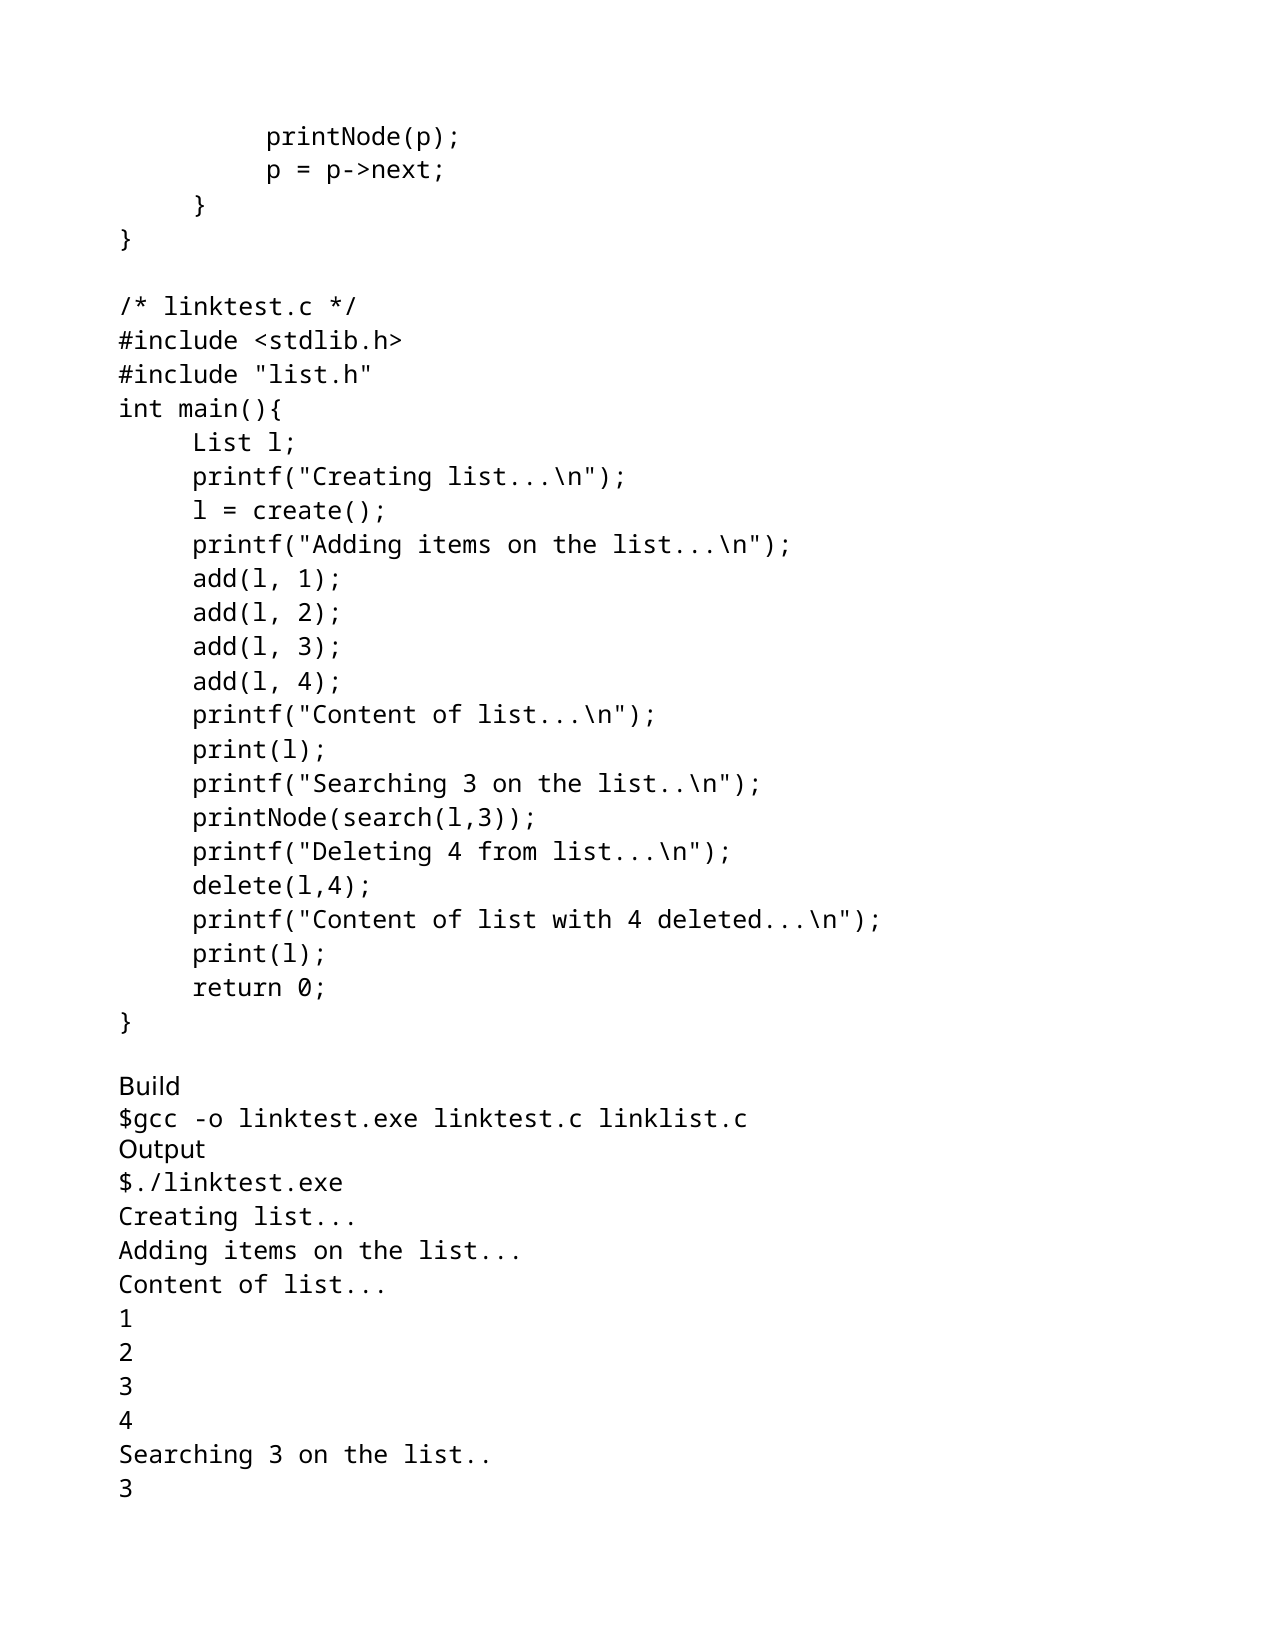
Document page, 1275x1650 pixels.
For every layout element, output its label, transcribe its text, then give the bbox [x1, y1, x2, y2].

text printf("Content of list...\n"); [118, 697, 1157, 731]
text } [118, 186, 1157, 220]
text return 0; [118, 970, 1157, 1004]
text delete(l,4); [118, 867, 1157, 902]
text printNode(search(l,3)); [118, 799, 1157, 833]
text printNode(p); [118, 118, 1157, 152]
text printf("Content of list with 4 deleted...\n"); [118, 902, 1157, 936]
text print(l); [118, 731, 1157, 765]
text int main(){ [118, 391, 1157, 425]
text Content of list... [118, 1266, 1157, 1301]
text printf("Searching 3 on the list..\n"); [118, 765, 1157, 799]
text Adding items on the list... [118, 1232, 1157, 1266]
text List l; [118, 425, 1157, 459]
text printf("Adding items on the list...\n"); [118, 527, 1157, 561]
text 3 [118, 1369, 1157, 1403]
text 3 [118, 1471, 1157, 1505]
text printf("Deleting 4 from list...\n"); [118, 833, 1157, 867]
text } [118, 1004, 1157, 1038]
text Output [118, 1135, 1157, 1164]
text /* linktest.c */ [118, 288, 1157, 322]
text } [118, 220, 1157, 254]
text add(l, 4); [118, 663, 1157, 697]
text l = create(); [118, 493, 1157, 527]
text $gcc -o linktest.exe linktest.c linklist.c [118, 1101, 1157, 1135]
text add(l, 2); [118, 595, 1157, 629]
text printf("Creating list...\n"); [118, 459, 1157, 493]
text Creating list... [118, 1198, 1157, 1232]
text print(l); [118, 936, 1157, 970]
text #include "list.h" [118, 357, 1157, 391]
text Searching 3 on the list.. [118, 1437, 1157, 1471]
text 4 [118, 1403, 1157, 1437]
text add(l, 3); [118, 629, 1157, 663]
text add(l, 1); [118, 561, 1157, 595]
text 2 [118, 1334, 1157, 1369]
text 1 [118, 1301, 1157, 1334]
text Build [118, 1072, 1157, 1101]
text p = p->next; [118, 152, 1157, 186]
text #include <stdlib.h> [118, 322, 1157, 357]
text $./linktest.exe [118, 1164, 1157, 1198]
